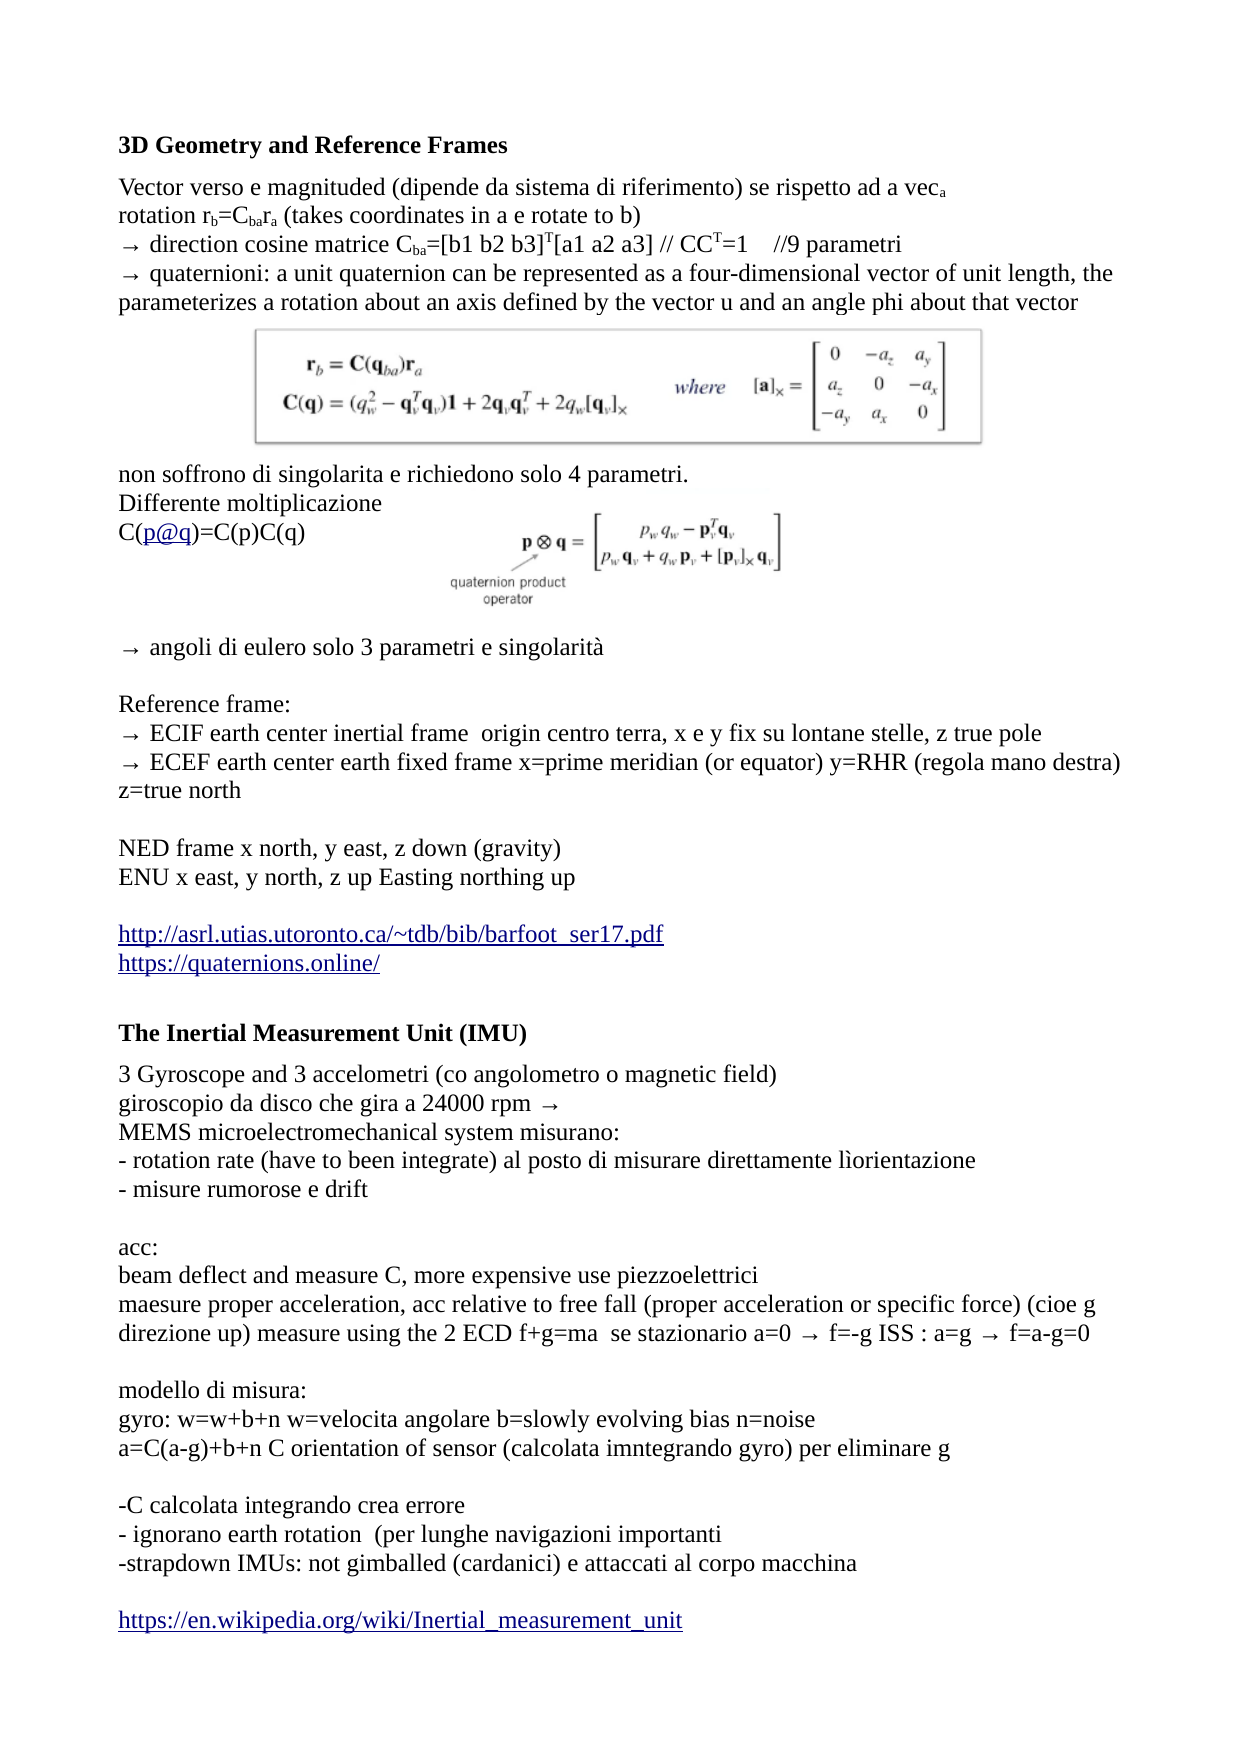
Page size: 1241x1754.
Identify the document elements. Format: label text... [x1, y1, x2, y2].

text → quaternioni: a unit quaternion can be represented as a four-dimensional vector of unit length, the parameterizes a rotation about an axis defined by the vector u and an angle phi about that vector [118, 258, 1122, 316]
text https://quaternions.online/ [118, 948, 1122, 977]
subtitle The Inertial Measurement Unit (IMU) [118, 1018, 1122, 1047]
text [796, 488, 1122, 517]
text -C calcolata integrando crea errore [118, 1491, 1122, 1519]
text -strapdown IMUs: not gimballed (cardanici) e attaccati al corpo macchina [118, 1548, 1122, 1577]
text MEMS microelectromechanical system misurano: [118, 1117, 1122, 1146]
text 3 Gyroscope and 3 accelometri (co angolometro o magnetic field) [118, 1059, 1122, 1088]
text modello di misura: [118, 1376, 1122, 1404]
text https://en.wikipedia.org/wiki/Inertial_measurement_unit [118, 1606, 1122, 1634]
text gyro: w=w+b+n w=velocita angolare b=slowly evolving bias n=noise [118, 1404, 1122, 1433]
text → direction cosine matrice Cba=[b1 b2 b3]T[a1 a2 a3] // CCT=1 //9 parametri [118, 229, 1122, 258]
text → ECIF earth center inertial frame origin centro terra, x e y fix su lontane stelle, z true pole [118, 718, 1122, 747]
picture [250, 315, 990, 450]
text [796, 517, 1122, 546]
text non soffrono di singolarita e richiedono solo 4 parametri. [118, 459, 1122, 488]
text - ignorano earth rotation (per lunghe navigazioni importanti [118, 1519, 1122, 1548]
text ENU x east, y north, z up Easting northing up [118, 862, 1122, 891]
text - misure rumorose e drift [118, 1174, 1122, 1203]
text a=C(a-g)+b+n C orientation of sensor (calcolata imntegrando gyro) per eliminare g [118, 1433, 1122, 1462]
text rotation rb=Cbara (takes coordinates in a e rotate to b) [118, 201, 1122, 229]
text giroscopio da disco che gira a 24000 rpm → [118, 1088, 1122, 1117]
text → angoli di eulero solo 3 parametri e singolarità [118, 632, 1122, 661]
picture [444, 488, 796, 627]
text acc: [118, 1232, 1122, 1261]
text beam deflect and measure C, more expensive use piezzoelettrici [118, 1261, 1122, 1289]
text - rotation rate (have to been integrate) al posto di misurare direttamente lìorientazione [118, 1146, 1122, 1174]
text Reference frame: [118, 689, 1122, 718]
text http://asrl.utias.utoronto.ca/~tdb/bib/barfoot_ser17.pdf [118, 919, 1122, 948]
text Differente moltiplicazione [118, 488, 444, 517]
text C(p@q)=C(p)C(q) [118, 517, 444, 546]
text Vector verso e magnituded (dipende da sistema di riferimento) se rispetto ad a veca [118, 172, 1122, 201]
subtitle 3D Geometry and Reference Frames [118, 131, 1122, 159]
text NED frame x north, y east, z down (gravity) [118, 833, 1122, 862]
text maesure proper acceleration, acc relative to free fall (proper acceleration or specific force) (cioe g direzione up) measure using the 2 ECD f+g=ma se stazionario a=0 → f=-g ISS : a=g → f=a-g=0 [118, 1289, 1122, 1347]
text → ECEF earth center earth fixed frame x=prime meridian (or equator) y=RHR (regola mano destra) z=true north [118, 747, 1122, 804]
